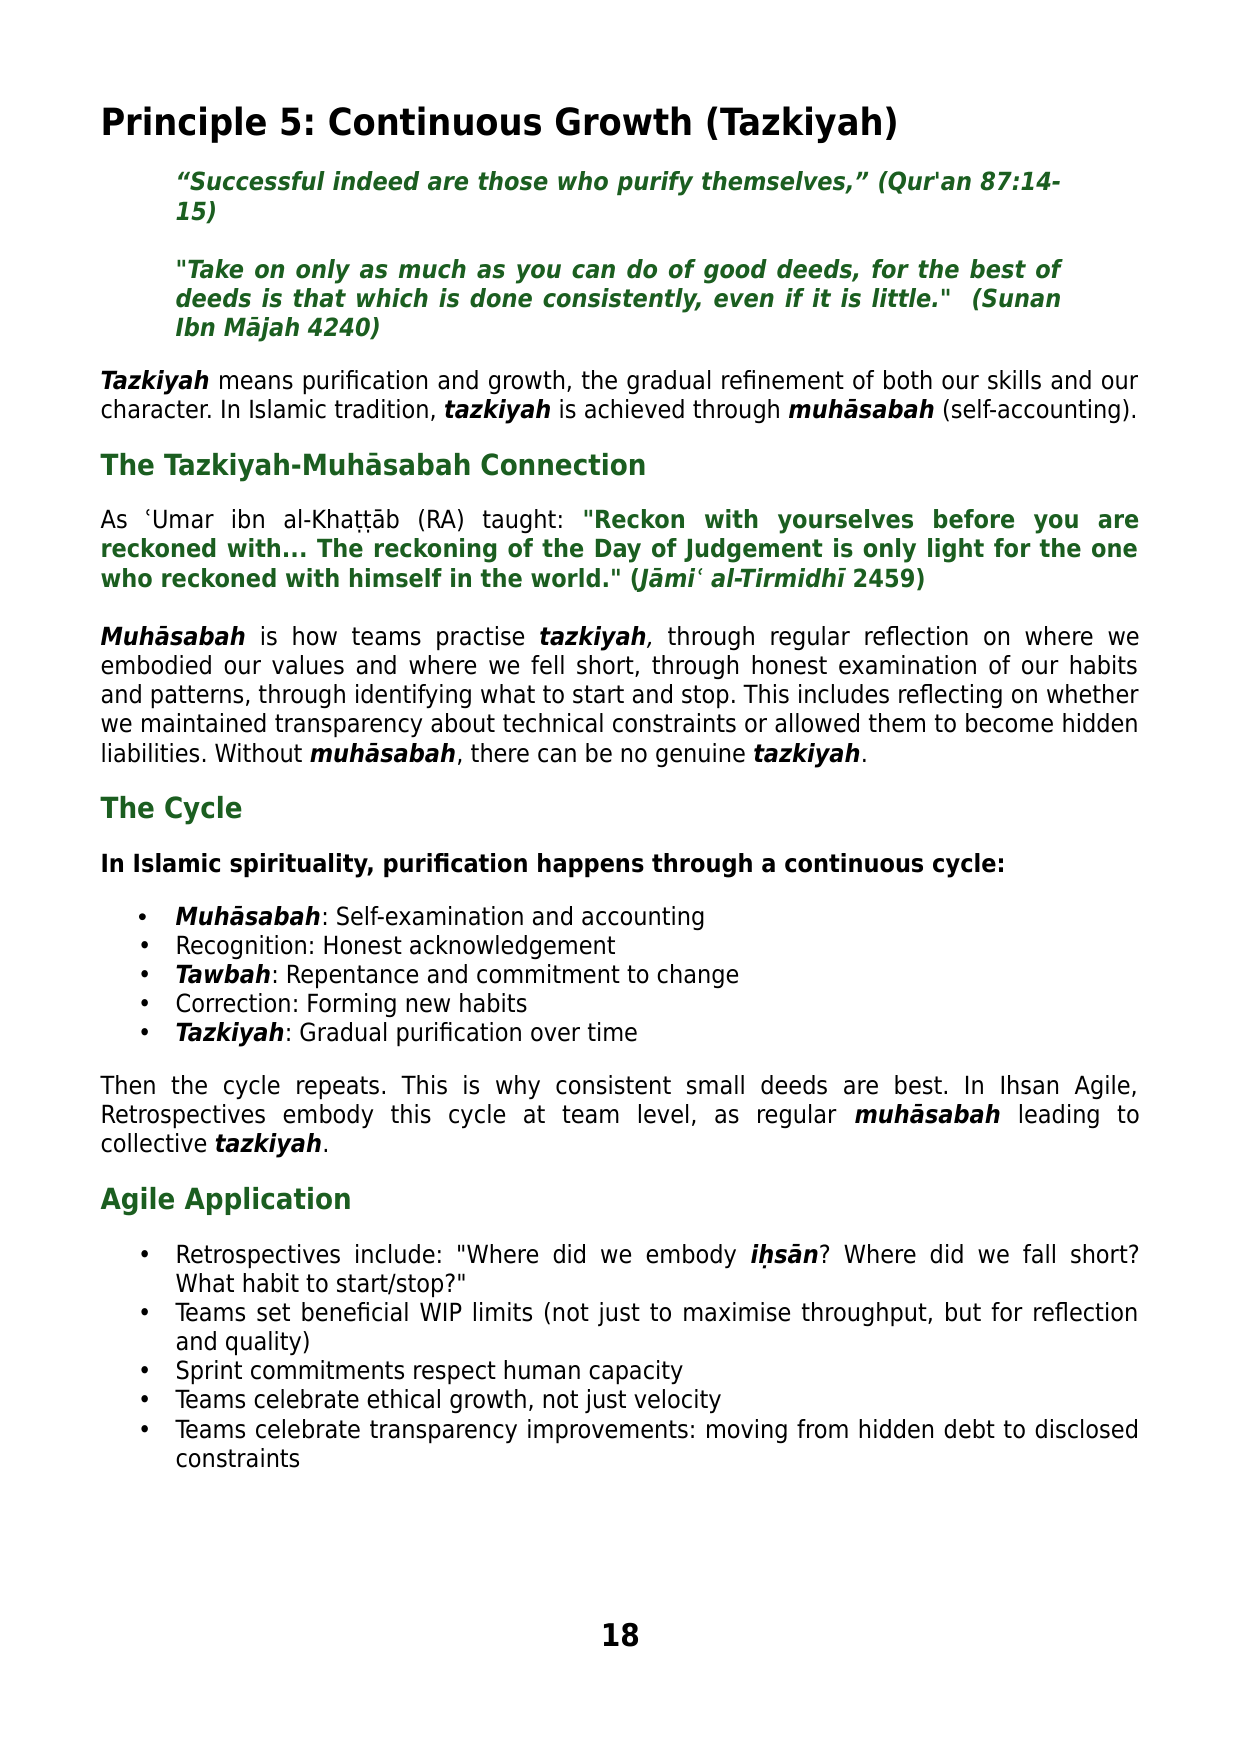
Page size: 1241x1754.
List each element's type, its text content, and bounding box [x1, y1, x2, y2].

list Sprint commitments respect human capacity [138, 1357, 1140, 1386]
text Then the cycle repeats. This is why consistent small deeds are best. In Ihsan Agile, Retrospectives embody this cycle at team level, as regular muhāsabah leading to collective tazkiyah. [100, 1071, 1140, 1159]
text In Islamic spirituality, purification happens through a continuous cycle: [100, 849, 1140, 878]
text As ʿUmar ibn al-Khaṭṭāb (RA) taught: "Reckon with yourselves before you are reckoned with... The reckoning of the Day of Judgement is only light for the one who reckoned with himself in the world." (Jāmiʿ al-Tirmidhī 2459) [100, 506, 1140, 593]
subtitle Principle 5: Continuous Growth (Tazkiyah) [100, 100, 1140, 144]
list Retrospectives include: "Where did we embody iḥsān? Where did we fall short? What habit to start/stop?" [138, 1240, 1140, 1298]
text Muhāsabah is how teams practise tazkiyah, through regular reflection on where we embodied our values and where we fell short, through honest examination of our habits and patterns, through identifying what to start and stop. This includes reflecting on whether we maintained transparency about technical constraints or allowed them to become hidden liabilities. Without muhāsabah, there can be no genuine tazkiyah. [100, 622, 1140, 768]
list Teams set beneficial WIP limits (not just to maximise throughput, but for reflection and quality) [138, 1298, 1140, 1357]
list Recognition: Honest acknowledgement [138, 931, 1140, 960]
list Correction: Forming new habits [138, 989, 1140, 1019]
text Tazkiyah means purification and growth, the gradual refinement of both our skills and our character. In Islamic tradition, tazkiyah is achieved through muhāsabah (self-accounting). [100, 366, 1140, 424]
list Tawbah: Repentance and commitment to change [138, 960, 1140, 989]
list Teams celebrate transparency improvements: moving from hidden debt to disclosed constraints [138, 1415, 1140, 1473]
subtitle Agile Application [100, 1182, 1140, 1216]
text “Successful indeed are those who purify themselves,” (Qur'an 87:14-15) [175, 168, 1065, 226]
list Tazkiyah: Gradual purification over time [138, 1019, 1140, 1048]
text "Take on only as much as you can do of good deeds, for the best of deeds is that which is done consistently, even if it is little." (Sunan Ibn Mājah 4240) [175, 255, 1065, 343]
subtitle The Cycle [100, 792, 1140, 826]
list Muhāsabah: Self-examination and accounting [138, 902, 1140, 931]
list Teams celebrate ethical growth, not just velocity [138, 1386, 1140, 1415]
subtitle The Tazkiyah-Muhāsabah Connection [100, 448, 1140, 482]
